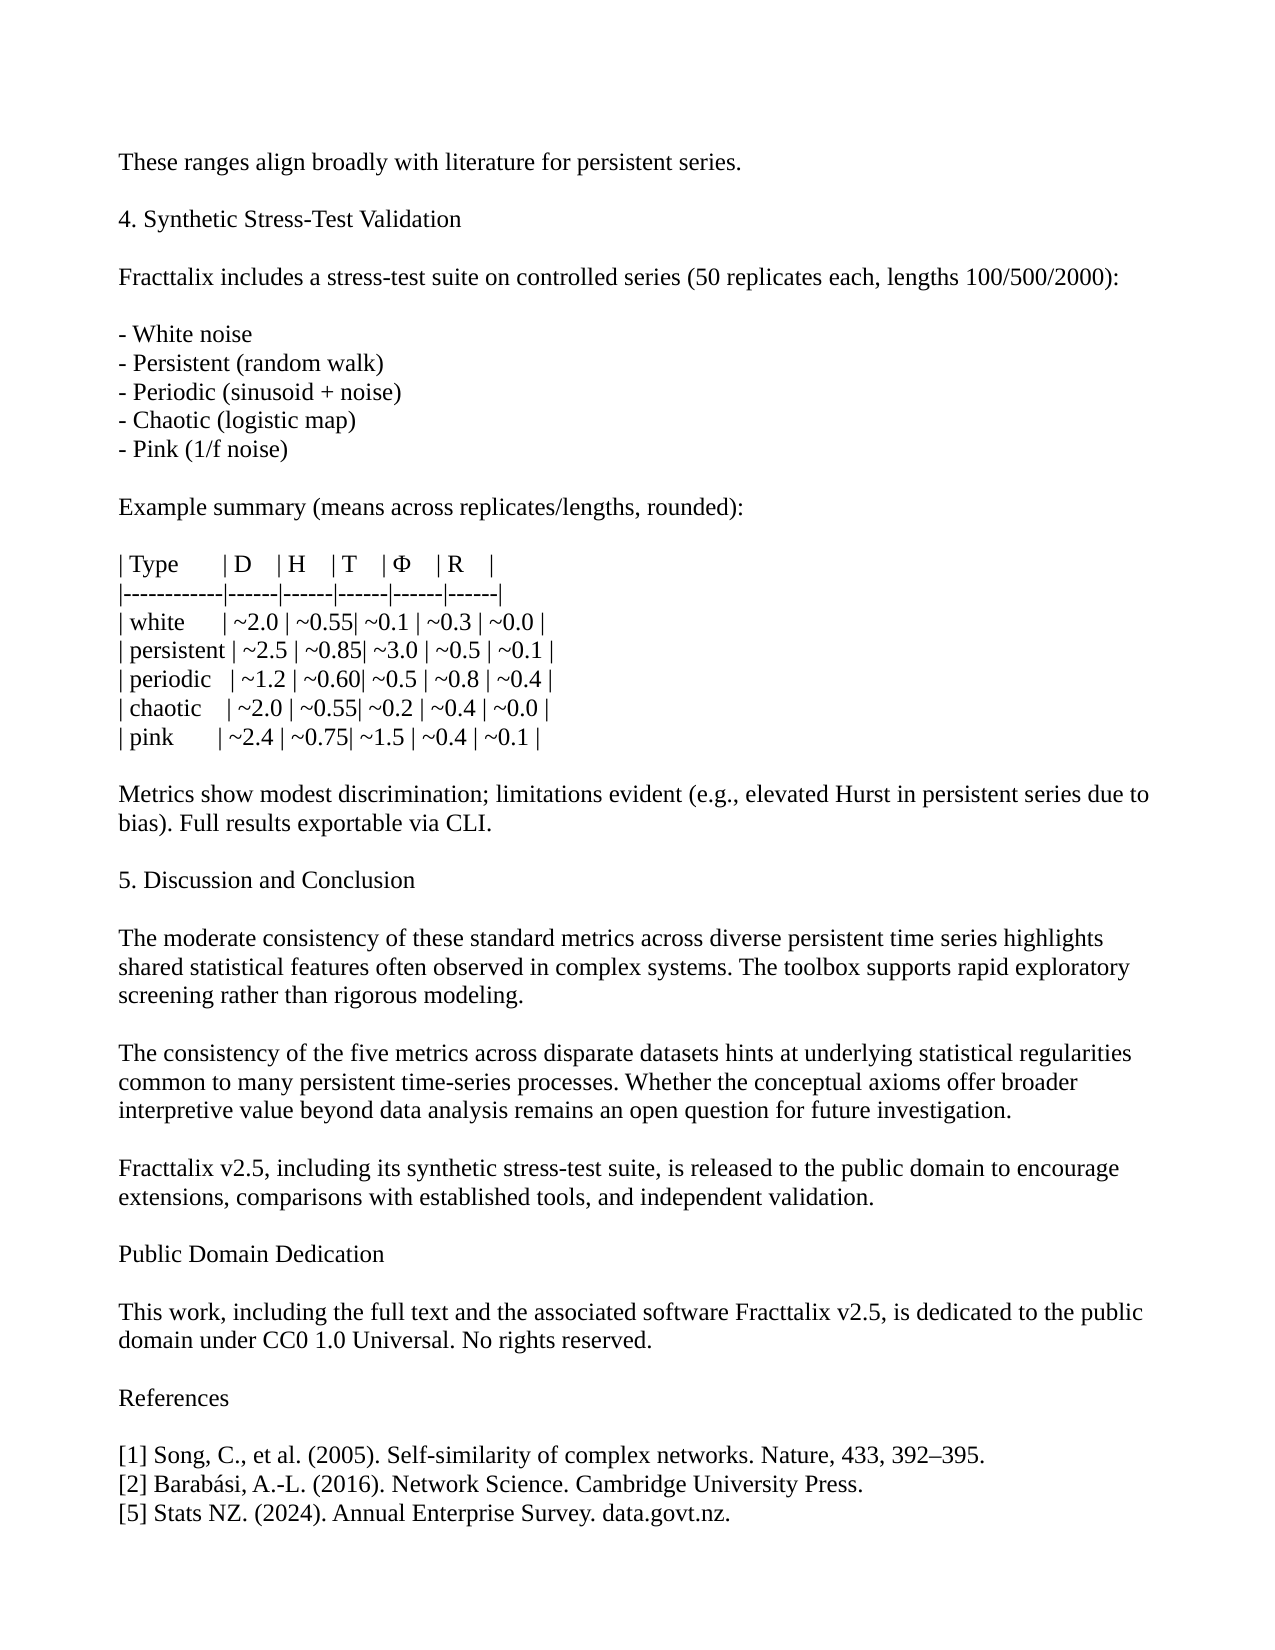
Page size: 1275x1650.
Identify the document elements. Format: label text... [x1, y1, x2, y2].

text 4. Synthetic Stress-Test Validation [118, 204, 1157, 233]
text The moderate consistency of these standard metrics across diverse persistent time series highlights shared statistical features often observed in complex systems. The toolbox supports rapid exploratory screening rather than rigorous modeling. [118, 923, 1157, 1009]
text | white | ~2.0 | ~0.55| ~0.1 | ~0.3 | ~0.0 | [118, 607, 1157, 636]
text Fracttalix includes a stress-test suite on controlled series (50 replicates each, lengths 100/500/2000): [118, 262, 1157, 291]
text - Persistent (random walk) [118, 348, 1157, 377]
text | pink | ~2.4 | ~0.75| ~1.5 | ~0.4 | ~0.1 | [118, 722, 1157, 751]
text | chaotic | ~2.0 | ~0.55| ~0.2 | ~0.4 | ~0.0 | [118, 693, 1157, 722]
text Metrics show modest discrimination; limitations evident (e.g., elevated Hurst in persistent series due to bias). Full results exportable via CLI. [118, 779, 1157, 837]
text The consistency of the five metrics across disparate datasets hints at underlying statistical regularities common to many persistent time-series processes. Whether the conceptual axioms offer broader interpretive value beyond data analysis remains an open question for future investigation. [118, 1038, 1157, 1124]
text [5] Stats NZ. (2024). Annual Enterprise Survey. data.govt.nz. [118, 1498, 1157, 1527]
text - Pink (1/f noise) [118, 434, 1157, 463]
text | periodic | ~1.2 | ~0.60| ~0.5 | ~0.8 | ~0.4 | [118, 664, 1157, 693]
text - Chaotic (logistic map) [118, 406, 1157, 434]
text Example summary (means across replicates/lengths, rounded): [118, 492, 1157, 521]
text Public Domain Dedication [118, 1239, 1157, 1268]
text References [118, 1383, 1157, 1412]
text This work, including the full text and the associated software Fracttalix v2.5, is dedicated to the public domain under CC0 1.0 Universal. No rights reserved. [118, 1297, 1157, 1354]
text | Type | D | H | T | Φ | R | [118, 549, 1157, 578]
text | persistent | ~2.5 | ~0.85| ~3.0 | ~0.5 | ~0.1 | [118, 636, 1157, 664]
text |------------|------|------|------|------|------| [118, 578, 1157, 607]
text - Periodic (sinusoid + noise) [118, 377, 1157, 406]
text - White noise [118, 319, 1157, 348]
text Fracttalix v2.5, including its synthetic stress-test suite, is released to the public domain to encourage extensions, comparisons with established tools, and independent validation. [118, 1153, 1157, 1211]
text [1] Song, C., et al. (2005). Self-similarity of complex networks. Nature, 433, 392–395. [118, 1441, 1157, 1469]
text 5. Discussion and Conclusion [118, 866, 1157, 894]
text [2] Barabási, A.-L. (2016). Network Science. Cambridge University Press. [118, 1469, 1157, 1498]
text These ranges align broadly with literature for persistent series. [118, 147, 1157, 176]
